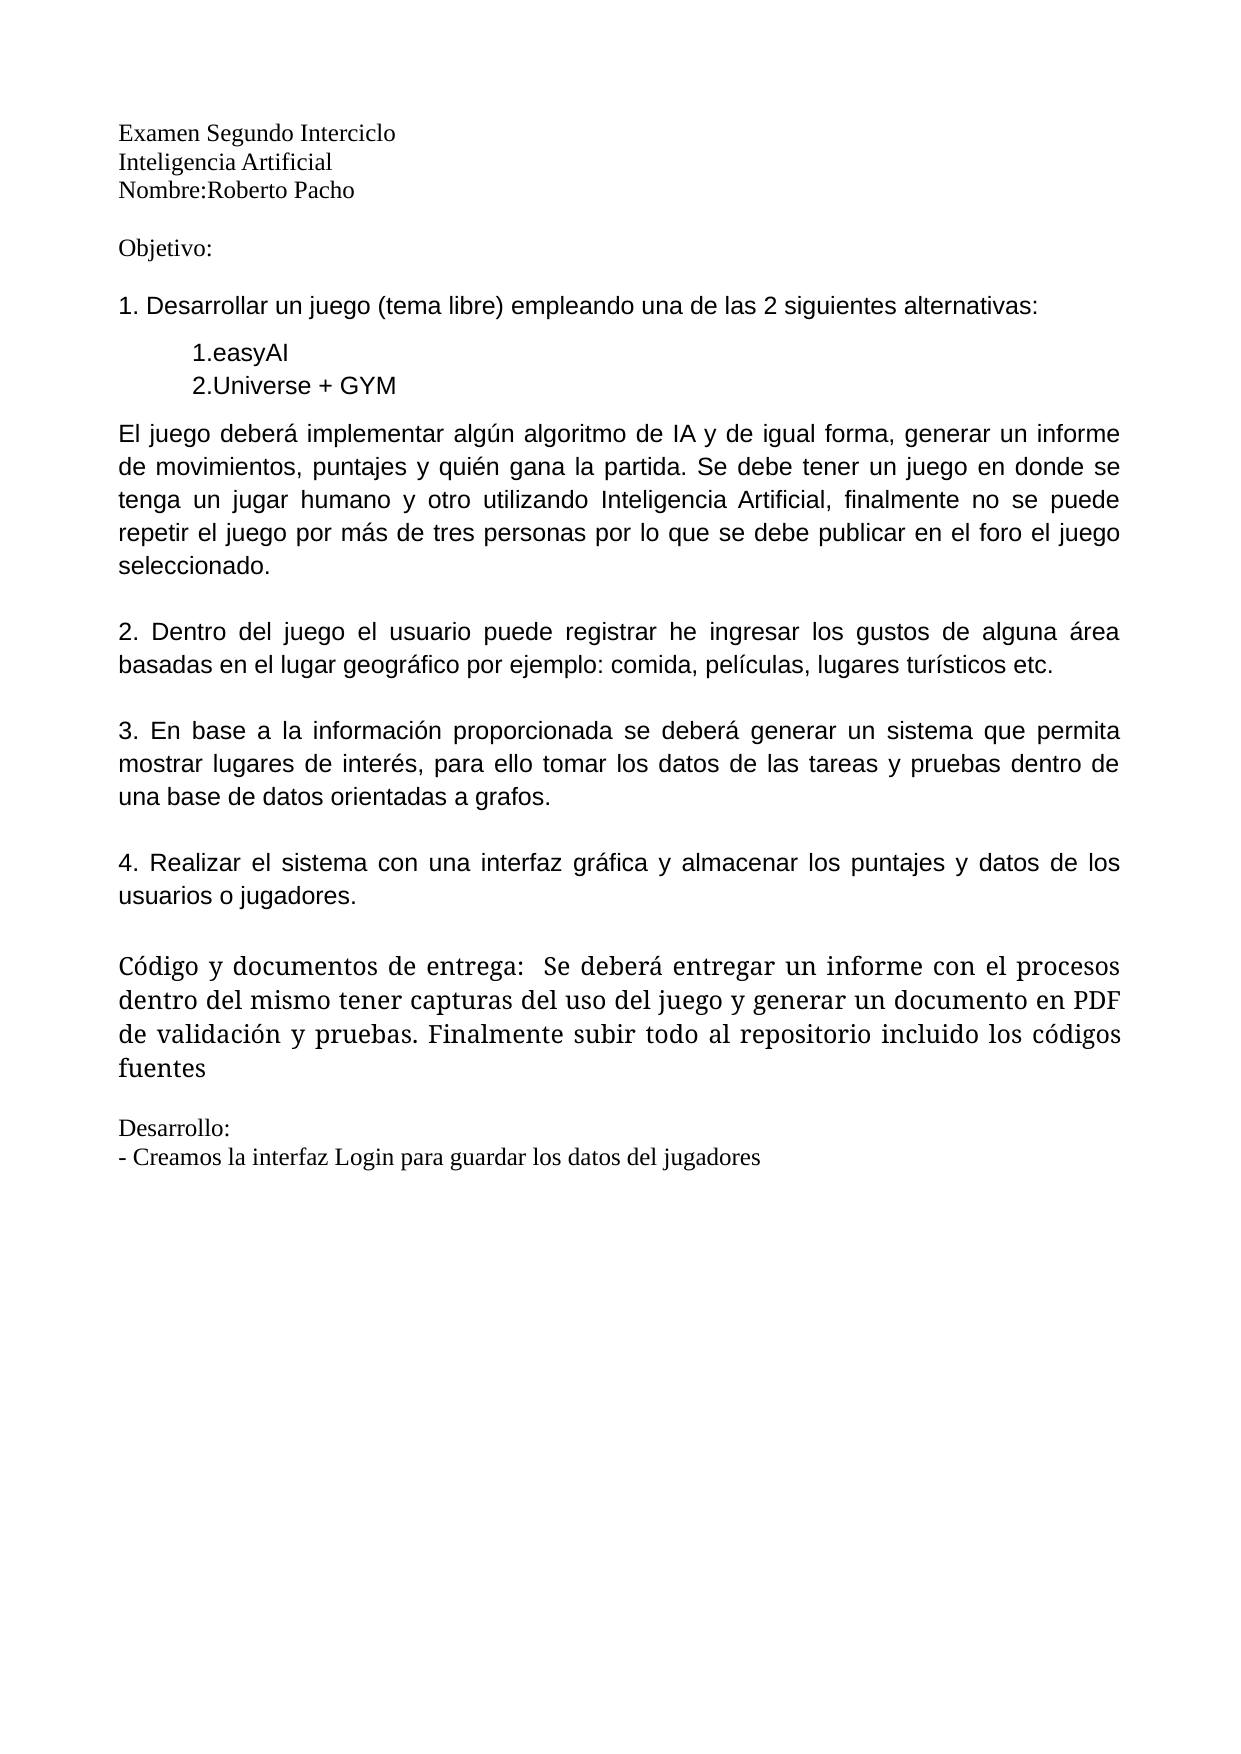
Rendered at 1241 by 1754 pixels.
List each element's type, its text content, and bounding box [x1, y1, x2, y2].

text Código y documentos de entrega: Se deberá entregar un informe con el procesos dentro del mismo tener capturas del uso del juego y generar un documento en PDF de validación y pruebas. Finalmente subir todo al repositorio incluido los códigos fuentes [118, 948, 1122, 1084]
text 4. Realizar el sistema con una interfaz gráfica y almacenar los puntajes y datos de los usuarios o jugadores. [118, 848, 1122, 910]
text 1. Desarrollar un juego (tema libre) empleando una de las 2 siguientes alternativas: [118, 291, 1122, 319]
text Nombre:Roberto Pacho [118, 176, 1122, 204]
text 2. Dentro del juego el usuario puede registrar he ingresar los gustos de alguna área basadas en el lugar geográfico por ejemplo: comida, películas, lugares turísticos etc. [118, 617, 1122, 679]
text Objetivo: [118, 233, 1122, 262]
text Inteligencia Artificial [118, 147, 1122, 176]
text 3. En base a la información proporcionada se deberá generar un sistema que permita mostrar lugares de interés, para ello tomar los datos de las tareas y pruebas dentro de una base de datos orientadas a grafos. [118, 716, 1122, 811]
text Desarrollo: [118, 1113, 1122, 1142]
list Universe + GYM [118, 371, 1122, 400]
list easyAI [118, 338, 1122, 367]
text Examen Segundo Interciclo [118, 118, 1122, 147]
text - Creamos la interfaz Login para guardar los datos del jugadores [118, 1142, 1122, 1171]
text El juego deberá implementar algún algoritmo de IA y de igual forma, generar un informe de movimientos, puntajes y quién gana la partida. Se debe tener un juego en donde se tenga un jugar humano y otro utilizando Inteligencia Artificial, finalmente no se puede repetir el juego por más de tres personas por lo que se debe publicar en el foro el juego seleccionado. [118, 419, 1122, 580]
